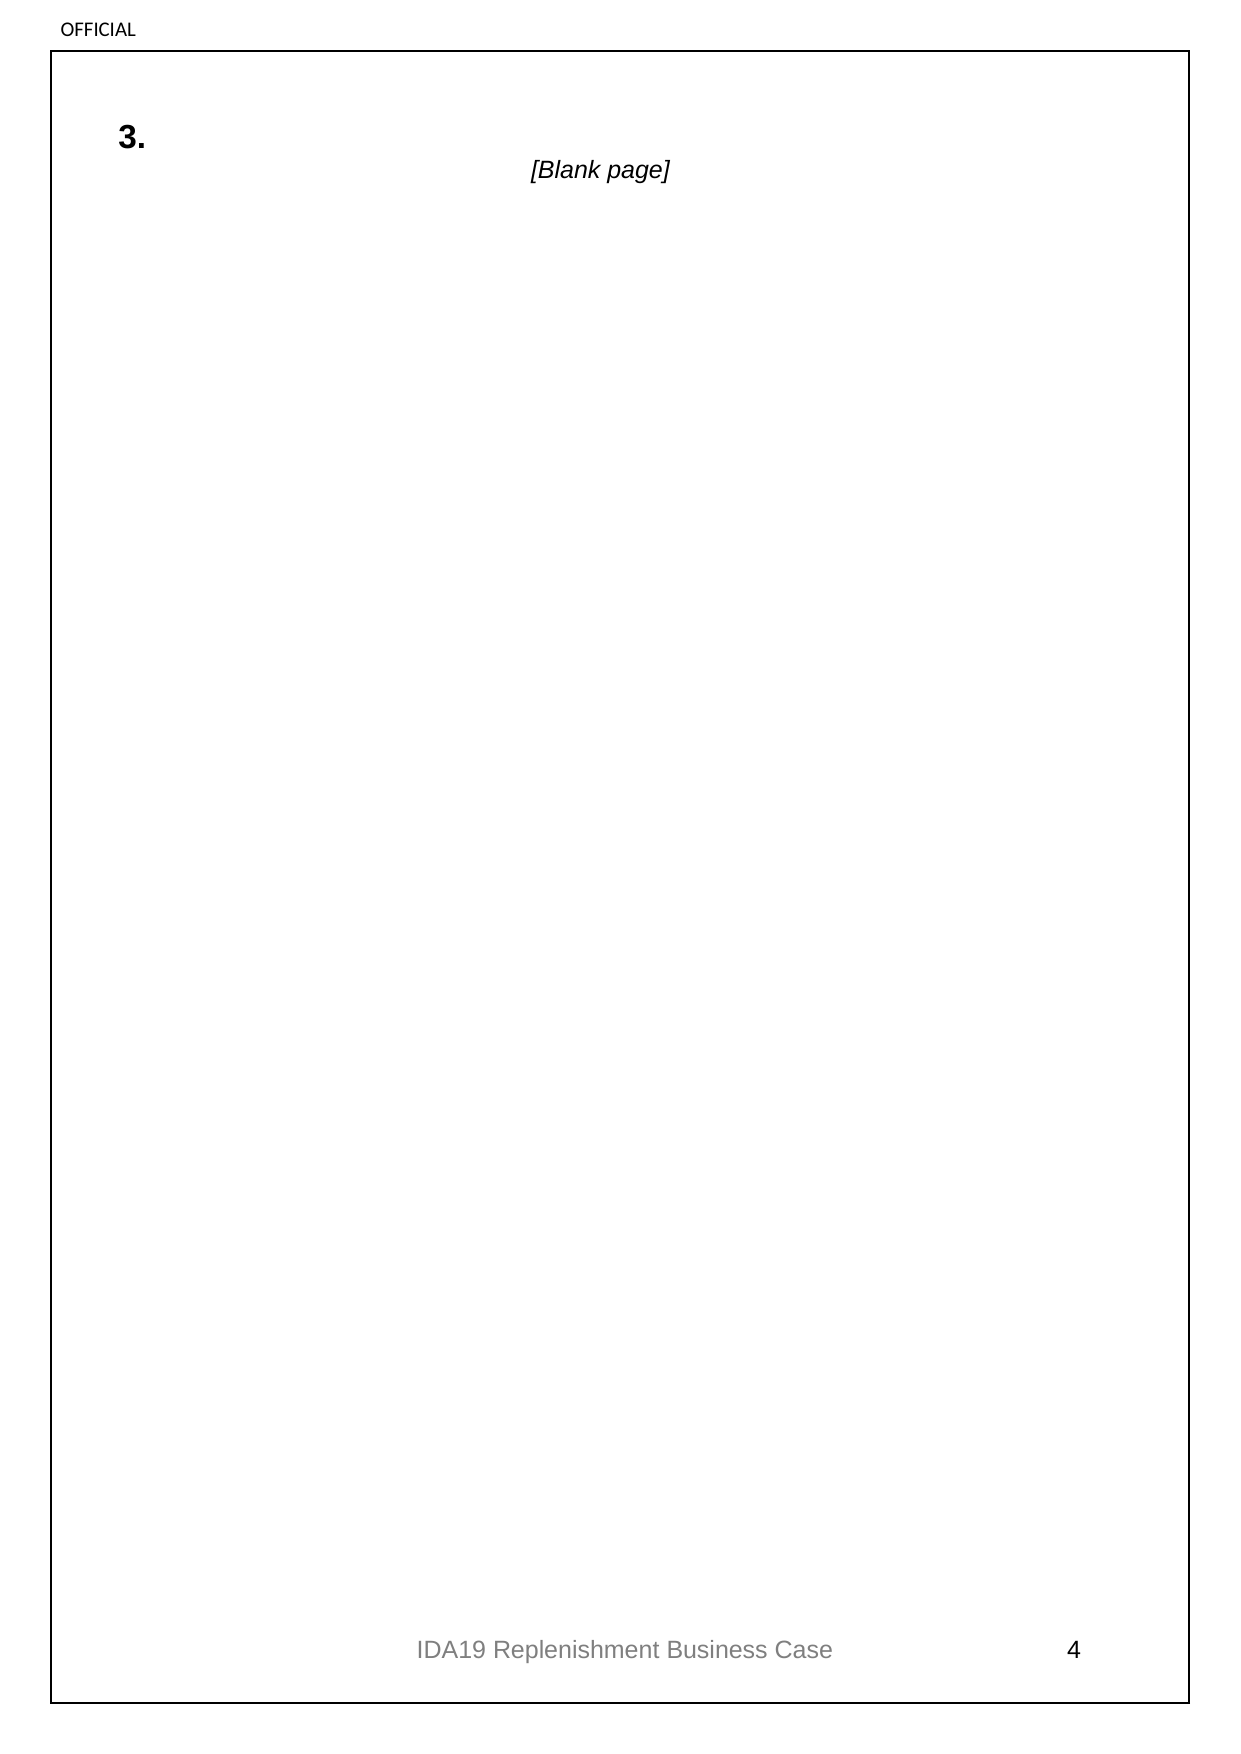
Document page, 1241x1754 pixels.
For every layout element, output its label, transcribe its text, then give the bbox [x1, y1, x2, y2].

text [Blank page] [81, 155, 1122, 183]
